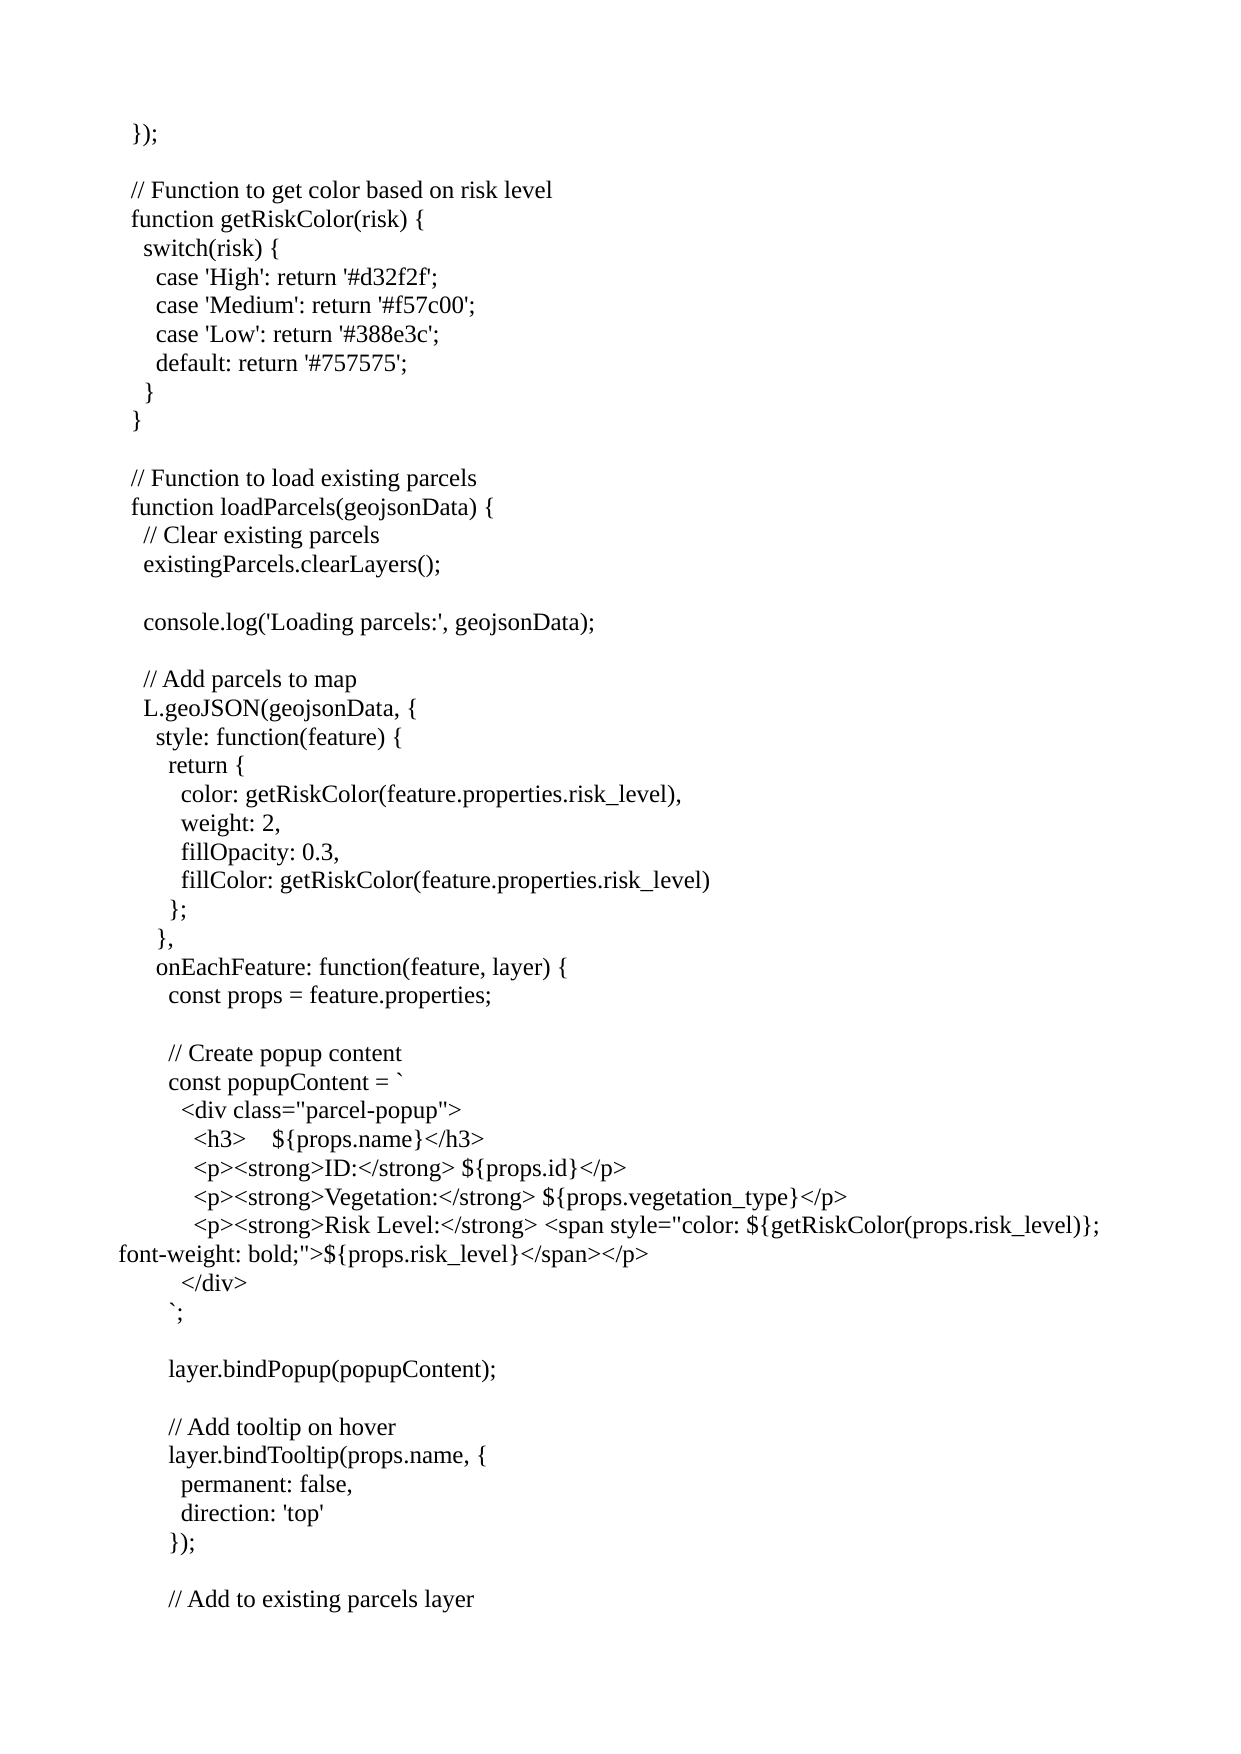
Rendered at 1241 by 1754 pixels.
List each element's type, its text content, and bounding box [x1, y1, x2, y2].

text }); [118, 118, 1122, 147]
text // Add to existing parcels layer [118, 1584, 1122, 1613]
text const popupContent = ` [118, 1067, 1122, 1096]
text L.geoJSON(geojsonData, { [118, 693, 1122, 722]
text weight: 2, [118, 808, 1122, 837]
text <h3>🔥 ${props.name}</h3> [118, 1124, 1122, 1153]
text color: getRiskColor(feature.properties.risk_level), [118, 779, 1122, 808]
text case 'Medium': return '#f57c00'; [118, 291, 1122, 319]
text // Function to get color based on risk level [118, 176, 1122, 204]
text `; [118, 1297, 1122, 1326]
text switch(risk) { [118, 233, 1122, 262]
text }); [118, 1527, 1122, 1556]
text style: function(feature) { [118, 722, 1122, 751]
text case 'High': return '#d32f2f'; [118, 262, 1122, 291]
text // Clear existing parcels [118, 521, 1122, 549]
text fillColor: getRiskColor(feature.properties.risk_level) [118, 866, 1122, 894]
text direction: 'top' [118, 1498, 1122, 1527]
text <p><strong>Risk Level:</strong> <span style="color: ${getRiskColor(props.risk_level)}; font-weight: bold;">${props.risk_level}</span></p> [118, 1211, 1122, 1268]
text const props = feature.properties; [118, 981, 1122, 1009]
text <p><strong>ID:</strong> ${props.id}</p> [118, 1153, 1122, 1182]
text <p><strong>Vegetation:</strong> ${props.vegetation_type}</p> [118, 1182, 1122, 1211]
text // Function to load existing parcels [118, 463, 1122, 492]
text // Add tooltip on hover [118, 1412, 1122, 1441]
text function loadParcels(geojsonData) { [118, 492, 1122, 521]
text case 'Low': return '#388e3c'; [118, 319, 1122, 348]
text onEachFeature: function(feature, layer) { [118, 952, 1122, 981]
text return { [118, 751, 1122, 779]
text <div class="parcel-popup"> [118, 1096, 1122, 1124]
text permanent: false, [118, 1469, 1122, 1498]
text }, [118, 923, 1122, 952]
text // Create popup content [118, 1038, 1122, 1067]
text } [118, 377, 1122, 406]
text function getRiskColor(risk) { [118, 204, 1122, 233]
text layer.bindTooltip(props.name, { [118, 1441, 1122, 1469]
text fillOpacity: 0.3, [118, 837, 1122, 866]
text </div> [118, 1268, 1122, 1297]
text }; [118, 894, 1122, 923]
text layer.bindPopup(popupContent); [118, 1354, 1122, 1383]
text default: return '#757575'; [118, 348, 1122, 377]
text console.log('Loading parcels:', geojsonData); [118, 607, 1122, 636]
text existingParcels.clearLayers(); [118, 549, 1122, 578]
text // Add parcels to map [118, 664, 1122, 693]
text } [118, 406, 1122, 434]
